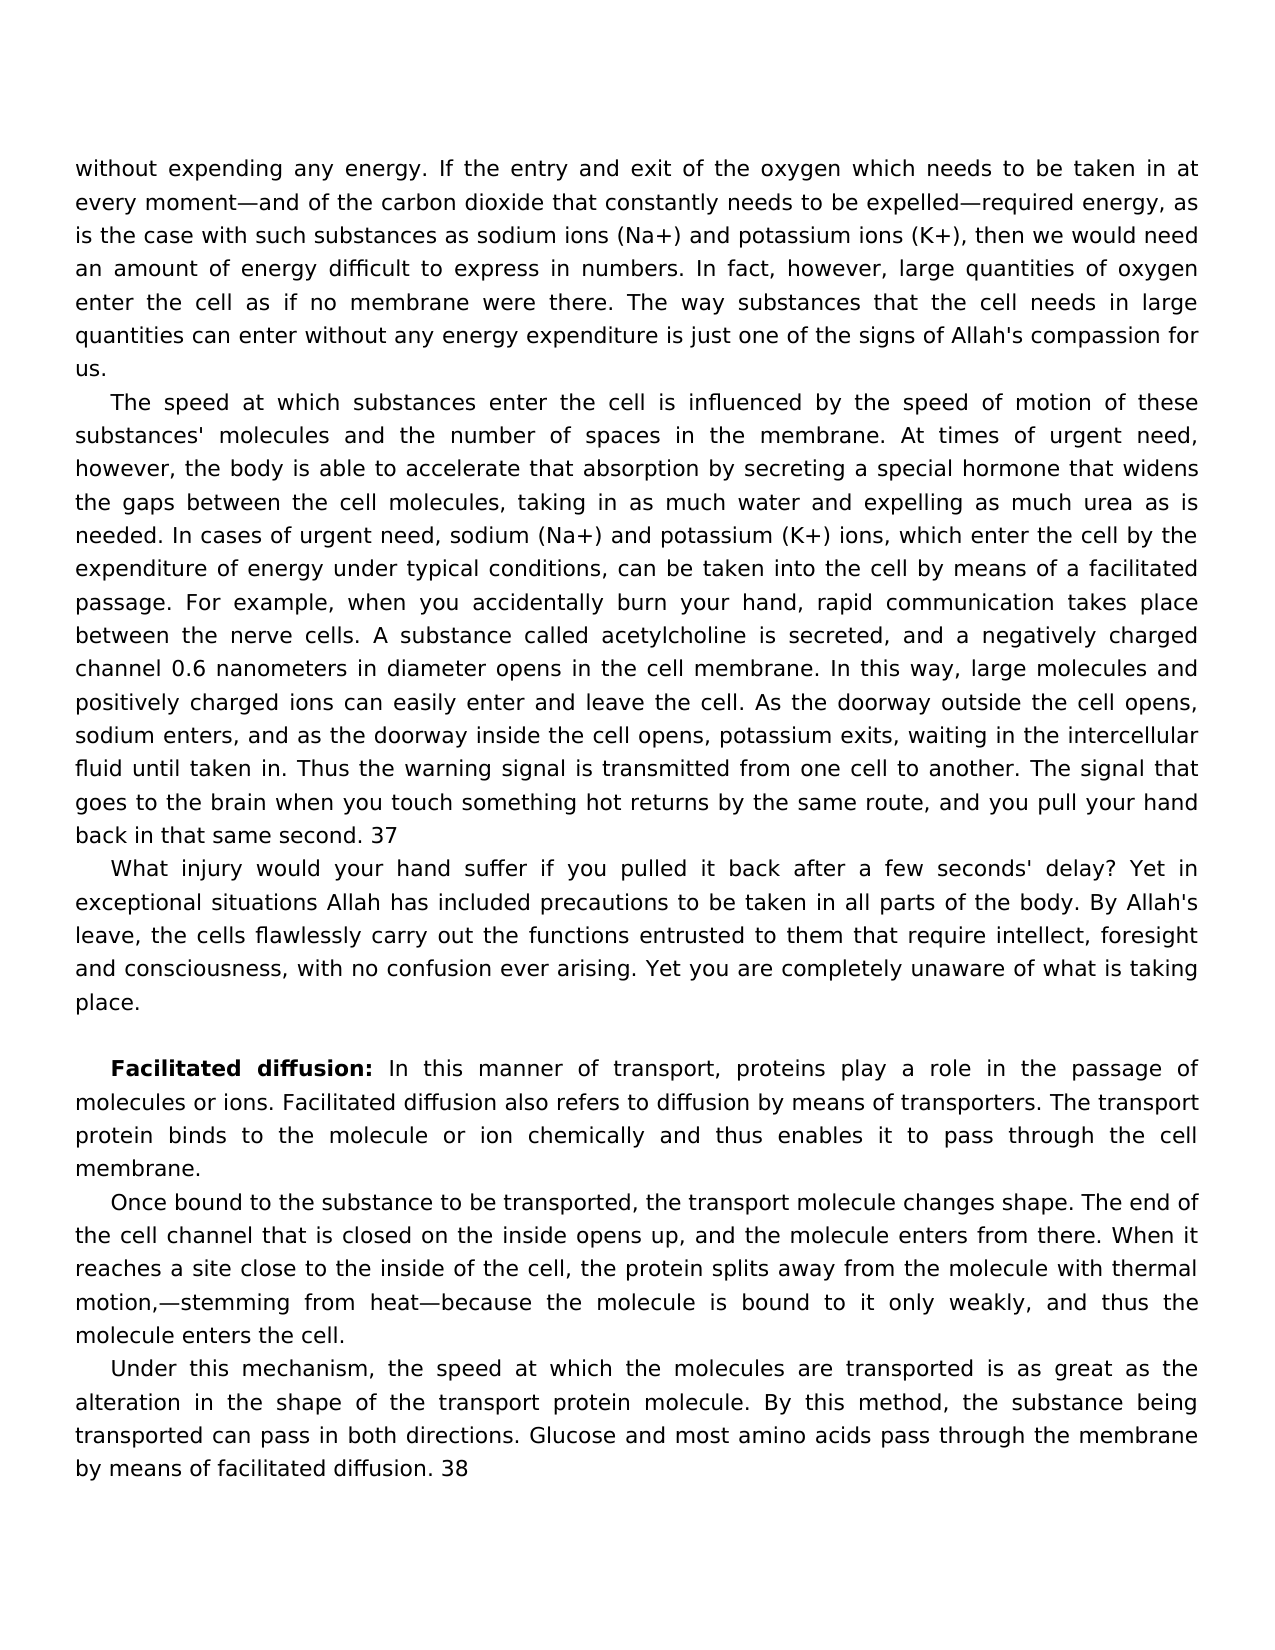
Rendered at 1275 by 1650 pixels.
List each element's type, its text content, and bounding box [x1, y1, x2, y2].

text Facilitated diffusion: In this manner of transport, proteins play a role in the passage of molecules or ions. Facilitated diffusion also refers to diffusion by means of transporters. The transport protein binds to the molecule or ion chemically and thus enables it to pass through the cell membrane. [75, 1050, 1200, 1183]
text The speed at which substances enter the cell is influenced by the speed of motion of these substances' molecules and the number of spaces in the membrane. At times of urgent need, however, the body is able to accelerate that absorption by secreting a special hormone that widens the gaps between the cell molecules, taking in as much water and expelling as much urea as is needed. In cases of urgent need, sodium (Na+) and potassium (K+) ions, which enter the cell by the expenditure of energy under typical conditions, can be taken into the cell by means of a facilitated passage. For example, when you accidentally burn your hand, rapid communication takes place between the nerve cells. A substance called acetylcholine is secreted, and a negatively charged channel 0.6 nanometers in diameter opens in the cell membrane. In this way, large molecules and positively charged ions can easily enter and leave the cell. As the doorway outside the cell opens, sodium enters, and as the doorway inside the cell opens, potassium exits, waiting in the intercellular fluid until taken in. Thus the warning signal is transmitted from one cell to another. The signal that goes to the brain when you touch something hot returns by the same route, and you pull your hand back in that same second. 37 [75, 383, 1200, 850]
text Once bound to the substance to be transported, the transport molecule changes shape. The end of the cell channel that is closed on the inside opens up, and the molecule enters from there. When it reaches a site close to the inside of the cell, the protein splits away from the molecule with thermal motion,—stemming from heat—because the molecule is bound to it only weakly, and thus the molecule enters the cell. [75, 1183, 1200, 1350]
text without expending any energy. If the entry and exit of the oxygen which needs to be taken in at every moment—and of the carbon dioxide that constantly needs to be expelled—required energy, as is the case with such substances as sodium ions (Na+) and potassium ions (K+), then we would need an amount of energy difficult to express in numbers. In fact, however, large quantities of oxygen enter the cell as if no membrane were there. The way substances that the cell needs in large quantities can enter without any energy expenditure is just one of the signs of Allah's compassion for us. [75, 150, 1200, 383]
text Under this mechanism, the speed at which the molecules are transported is as great as the alteration in the shape of the transport protein molecule. By this method, the substance being transported can pass in both directions. Glucose and most amino acids pass through the membrane by means of facilitated diffusion. 38 [75, 1350, 1200, 1483]
text What injury would your hand suffer if you pulled it back after a few seconds' delay? Yet in exceptional situations Allah has included precautions to be taken in all parts of the body. By Allah's leave, the cells flawlessly carry out the functions entrusted to them that require intellect, foresight and consciousness, with no confusion ever arising. Yet you are completely unaware of what is taking place. [75, 850, 1200, 1017]
